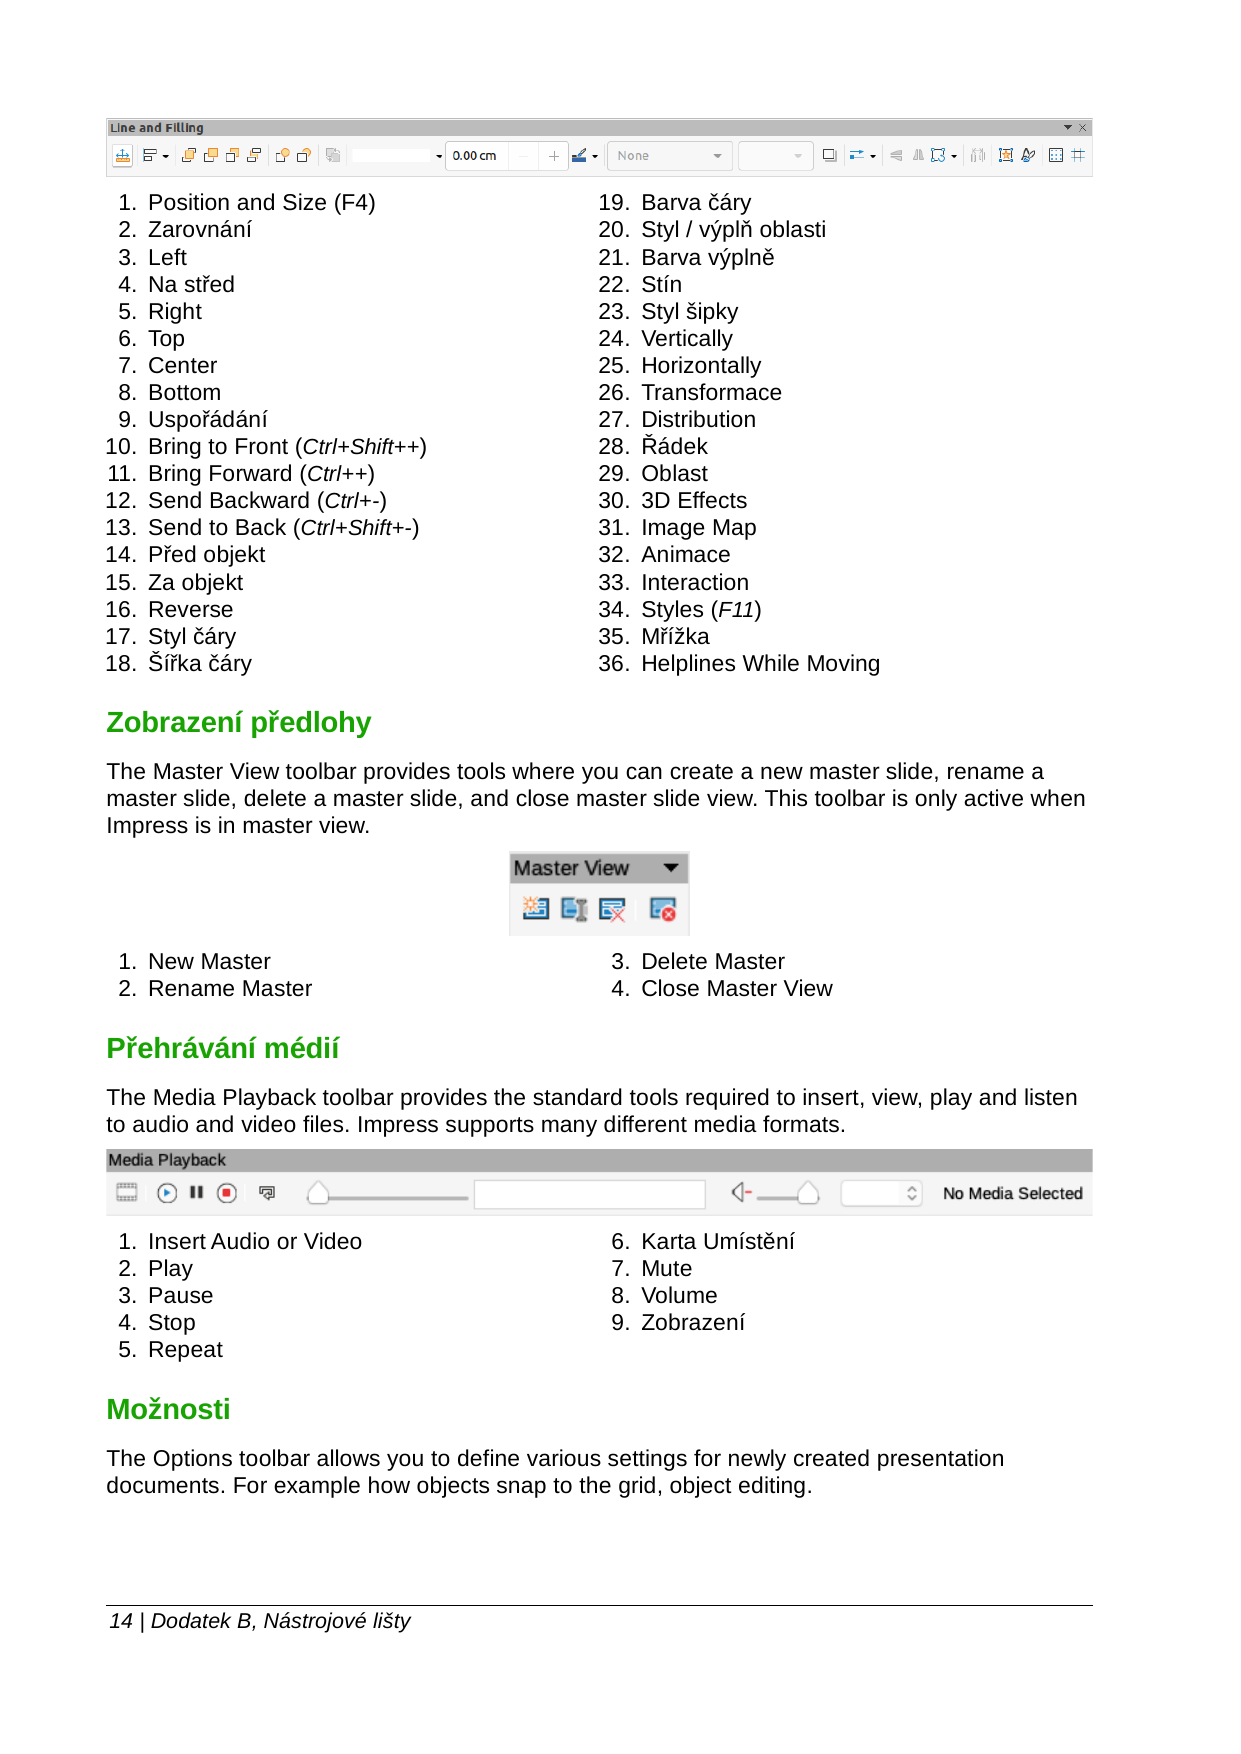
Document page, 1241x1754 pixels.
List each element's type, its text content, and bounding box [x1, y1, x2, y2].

list Před objekt [137, 541, 599, 568]
list Styl čáry [137, 622, 599, 649]
list Distribution [631, 405, 1093, 432]
list Mute [631, 1254, 1093, 1282]
list Helplines While Moving [631, 649, 1093, 676]
list Styl / výplň oblasti [631, 216, 1093, 243]
list Oblast [631, 459, 1093, 487]
list Šířka čáry [137, 649, 599, 676]
list Řádek [631, 432, 1093, 459]
list Insert Audio or Video [137, 1227, 599, 1254]
text The Master View toolbar provides tools where you can create a new master slide, rename a master slide, delete a master slide, and close master slide view. This toolbar is only active when Impress is in master view. [106, 758, 1093, 839]
text The Media Playback toolbar provides the standard tools required to insert, view, play and listen to audio and video files. Impress supports many different media formats. [106, 1083, 1093, 1137]
list Interaction [631, 568, 1093, 595]
list Right [137, 297, 599, 324]
list Transformace [631, 378, 1093, 405]
list Stín [631, 270, 1093, 297]
list Bottom [137, 378, 599, 405]
picture [509, 851, 690, 936]
list Na střed [137, 270, 599, 297]
subtitle Možnosti [106, 1392, 1093, 1426]
text The Options toolbar allows you to define various settings for newly created presentation documents. For example how objects snap to the grid, object editing. [106, 1444, 1093, 1498]
list Animace [631, 541, 1093, 568]
list Reverse [137, 595, 599, 622]
list Rename Master [137, 974, 599, 1001]
list Barva výplně [631, 243, 1093, 270]
list Volume [631, 1282, 1093, 1309]
list Bring to Front (Ctrl+Shift++) [137, 432, 599, 459]
list Left [137, 243, 599, 270]
list Image Map [631, 514, 1093, 541]
list Styles (F11) [631, 595, 1093, 622]
list Send to Back (Ctrl+Shift+-) [137, 514, 599, 541]
list Pause [137, 1282, 599, 1309]
list 3D Effects [631, 487, 1093, 514]
list Barva čáry [631, 189, 1093, 216]
list Horizontally [631, 351, 1093, 378]
list Stop [137, 1309, 599, 1336]
subtitle Zobrazení předlohy [106, 705, 1093, 739]
list Center [137, 351, 599, 378]
picture [106, 118, 1093, 177]
list Top [137, 324, 599, 351]
list Karta Umístění [631, 1227, 1093, 1254]
list Delete Master [631, 947, 1093, 974]
list Bring Forward (Ctrl++) [137, 459, 599, 487]
list Close Master View [631, 974, 1093, 1001]
list Play [137, 1254, 599, 1282]
subtitle Přehrávání médií [106, 1031, 1093, 1064]
list Vertically [631, 324, 1093, 351]
list Repeat [137, 1336, 599, 1363]
list Zarovnání [137, 216, 599, 243]
list New Master [137, 947, 599, 974]
list Mřížka [631, 622, 1093, 649]
list Uspořádání [137, 405, 599, 432]
list Za objekt [137, 568, 599, 595]
picture [106, 1149, 1093, 1216]
list Send Backward (Ctrl+-) [137, 487, 599, 514]
list Position and Size (F4) [137, 189, 599, 216]
list Styl šipky [631, 297, 1093, 324]
list Zobrazení [631, 1309, 1093, 1336]
